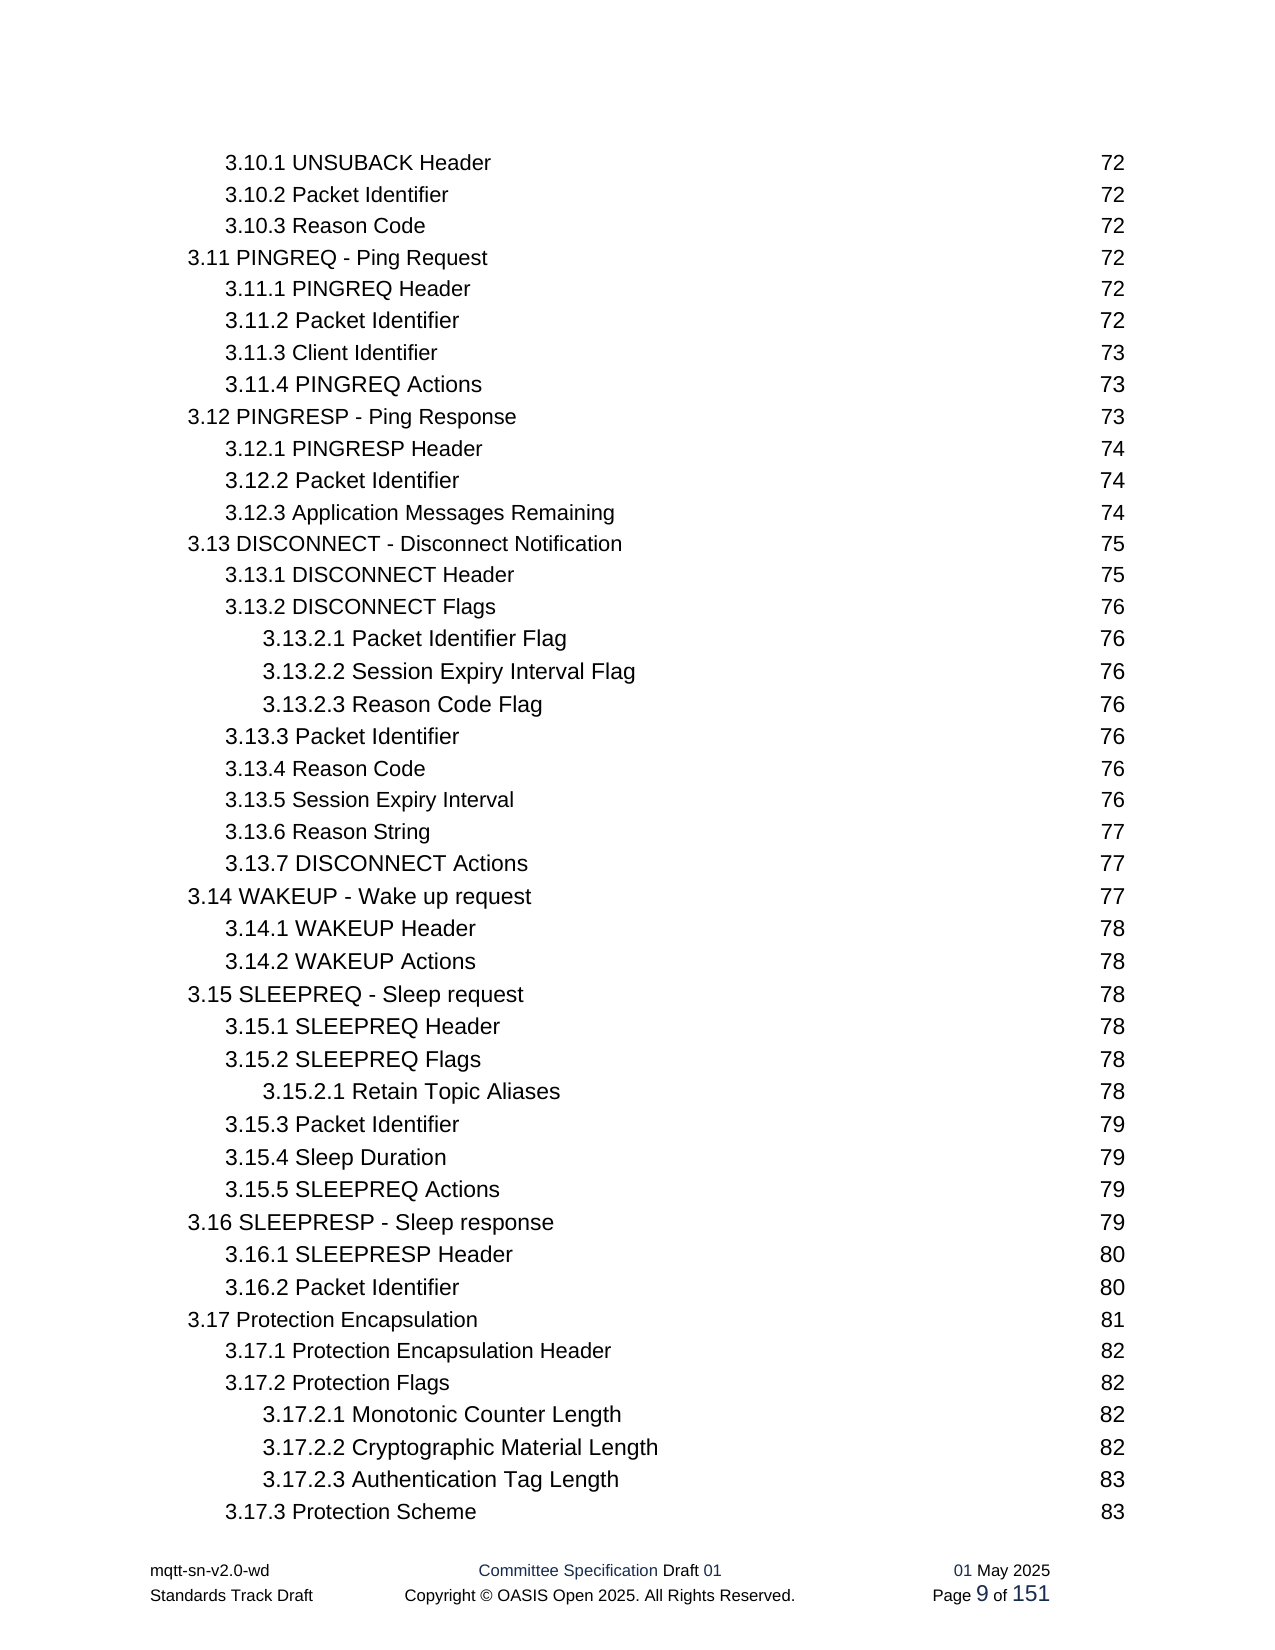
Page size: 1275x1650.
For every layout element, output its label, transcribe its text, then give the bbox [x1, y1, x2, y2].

text 3.13.2.2 Session Expiry Interval Flag 76 [262, 658, 1125, 684]
text 3.15.5 SLEEPREQ Actions 79 [225, 1176, 1125, 1202]
text 3.11.4 PINGREQ Actions 73 [225, 371, 1125, 398]
text 3.11.1 PINGREQ Header 72 [225, 276, 1125, 301]
text 3.13.3 Packet Identifier 76 [225, 723, 1125, 749]
text 3.12.1 PINGRESP Header 74 [225, 435, 1125, 461]
text 3.16.2 Packet Identifier 80 [225, 1274, 1125, 1300]
text 3.17.2 Protection Flags 82 [225, 1369, 1125, 1395]
text 3.13.2.3 Reason Code Flag 76 [262, 691, 1125, 717]
text 3.12 PINGRESP - Ping Response 73 [187, 404, 1125, 429]
text 3.11.2 Packet Identifier 72 [225, 307, 1125, 334]
text 3.11.3 Client Identifier 73 [225, 340, 1125, 365]
text 3.13.7 DISCONNECT Actions 77 [225, 850, 1125, 876]
text 3.13.1 DISCONNECT Header 75 [225, 562, 1125, 588]
text 3.13.4 Reason Code 76 [225, 756, 1125, 781]
text 3.17.3 Protection Scheme 83 [225, 1499, 1125, 1524]
text 3.16 SLEEPRESP - Sleep response 79 [187, 1209, 1125, 1235]
text 3.10.1 UNSUBACK Header 72 [225, 150, 1125, 175]
text 3.15.3 Packet Identifier 79 [225, 1111, 1125, 1137]
text 3.14.2 WAKEUP Actions 78 [225, 948, 1125, 974]
text 3.17 Protection Encapsulation 81 [187, 1307, 1125, 1332]
text 3.13.5 Session Expiry Interval 76 [225, 787, 1125, 812]
text 3.17.1 Protection Encapsulation Header 82 [225, 1338, 1125, 1363]
text 3.17.2.2 Cryptographic Material Length 82 [262, 1433, 1125, 1460]
text 3.10.3 Reason Code 72 [225, 213, 1125, 238]
text 3.13.2 DISCONNECT Flags 76 [225, 594, 1125, 619]
text 3.13.2.1 Packet Identifier Flag 76 [262, 625, 1125, 652]
text 3.13 DISCONNECT - Disconnect Notification 75 [187, 531, 1125, 556]
text 3.10.2 Packet Identifier 72 [225, 181, 1125, 207]
text 3.11 PINGREQ - Ping Request 72 [187, 244, 1125, 269]
text 3.15.2 SLEEPREQ Flags 78 [225, 1046, 1125, 1072]
text 3.12.2 Packet Identifier 74 [225, 467, 1125, 493]
text 3.12.3 Application Messages Remaining 74 [225, 499, 1125, 525]
text 3.15 SLEEPREQ - Sleep request 78 [187, 981, 1125, 1007]
text 3.17.2.1 Monotonic Counter Length 82 [262, 1401, 1125, 1427]
text 3.17.2.3 Authentication Tag Length 83 [262, 1466, 1125, 1492]
text 3.15.1 SLEEPREQ Header 78 [225, 1013, 1125, 1039]
text 3.16.1 SLEEPRESP Header 80 [225, 1241, 1125, 1268]
text 3.14.1 WAKEUP Header 78 [225, 915, 1125, 942]
text 3.15.2.1 Retain Topic Aliases 78 [262, 1078, 1125, 1105]
text 3.13.6 Reason String 77 [225, 819, 1125, 844]
text 3.14 WAKEUP - Wake up request 77 [187, 883, 1125, 909]
text 3.15.4 Sleep Duration 79 [225, 1143, 1125, 1170]
